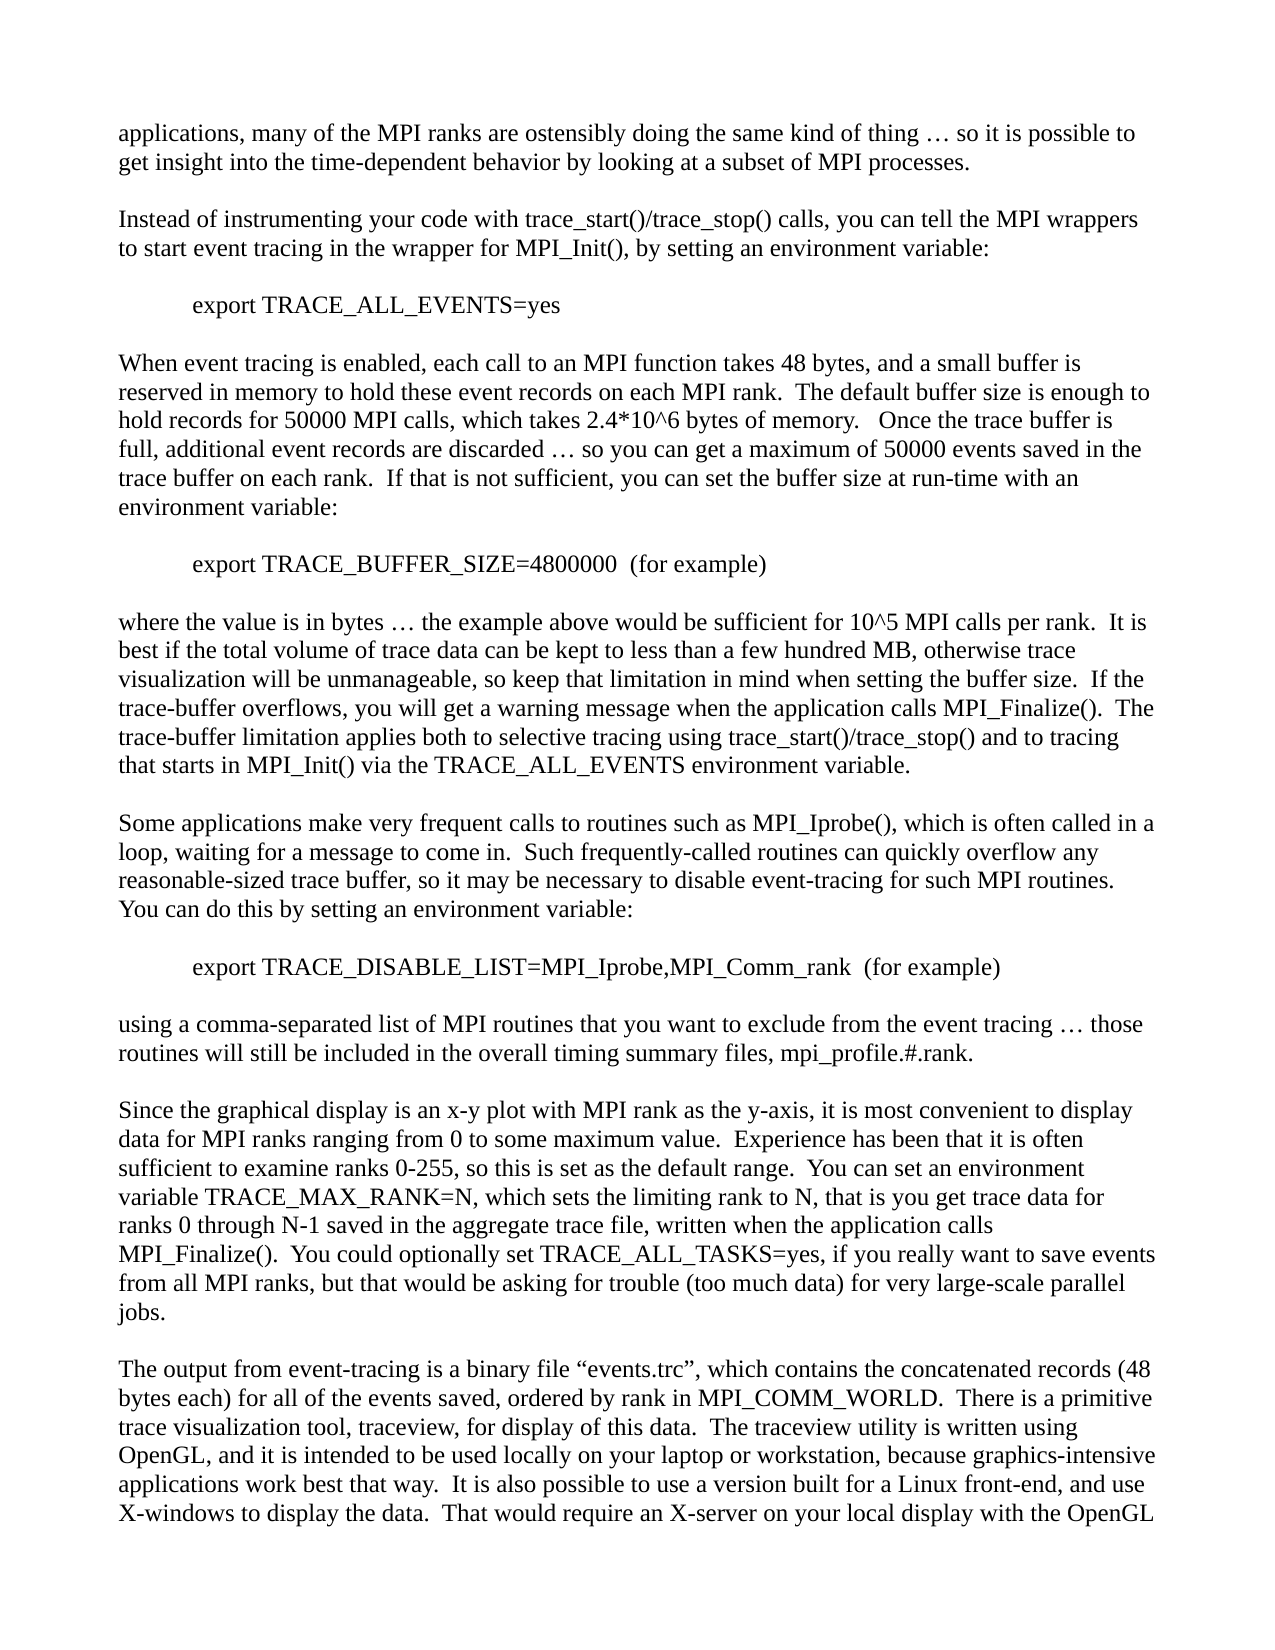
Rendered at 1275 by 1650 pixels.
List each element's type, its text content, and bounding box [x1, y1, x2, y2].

text The output from event-tracing is a binary file “events.trc”, which contains the concatenated records (48 bytes each) for all of the events saved, ordered by rank in MPI_COMM_WORLD. There is a primitive trace visualization tool, traceview, for display of this data. The traceview utility is written using OpenGL, and it is intended to be used locally on your laptop or workstation, because graphics-intensive applications work best that way. It is also possible to use a version built for a Linux front-end, and use X-windows to display the data. That would require an X-server on your local display with the OpenGL [118, 1354, 1157, 1527]
text export TRACE_DISABLE_LIST=MPI_Iprobe,MPI_Comm_rank (for example) [118, 952, 1157, 981]
text Instead of instrumenting your code with trace_start()/trace_stop() calls, you can tell the MPI wrappers to start event tracing in the wrapper for MPI_Init(), by setting an environment variable: [118, 204, 1157, 262]
text Some applications make very frequent calls to routines such as MPI_Iprobe(), which is often called in a loop, waiting for a message to come in. Such frequently-called routines can quickly overflow any reasonable-sized trace buffer, so it may be necessary to disable event-tracing for such MPI routines. You can do this by setting an environment variable: [118, 808, 1157, 923]
text where the value is in bytes … the example above would be sufficient for 10^5 MPI calls per rank. It is best if the total volume of trace data can be kept to less than a few hundred MB, otherwise trace visualization will be unmanageable, so keep that limitation in mind when setting the buffer size. If the trace-buffer overflows, you will get a warning message when the application calls MPI_Finalize(). The trace-buffer limitation applies both to selective tracing using trace_start()/trace_stop() and to tracing that starts in MPI_Init() via the TRACE_ALL_EVENTS environment variable. [118, 607, 1157, 779]
text applications, many of the MPI ranks are ostensibly doing the same kind of thing … so it is possible to get insight into the time-dependent behavior by looking at a subset of MPI processes. [118, 118, 1157, 176]
text using a comma-separated list of MPI routines that you want to exclude from the event tracing … those routines will still be included in the overall timing summary files, mpi_profile.#.rank. [118, 1009, 1157, 1067]
text export TRACE_ALL_EVENTS=yes [118, 291, 1157, 319]
text Since the graphical display is an x-y plot with MPI rank as the y-axis, it is most convenient to display data for MPI ranks ranging from 0 to some maximum value. Experience has been that it is often sufficient to examine ranks 0-255, so this is set as the default range. You can set an environment variable TRACE_MAX_RANK=N, which sets the limiting rank to N, that is you get trace data for ranks 0 through N-1 saved in the aggregate trace file, written when the application calls MPI_Finalize(). You could optionally set TRACE_ALL_TASKS=yes, if you really want to save events from all MPI ranks, but that would be asking for trouble (too much data) for very large-scale parallel jobs. [118, 1096, 1157, 1326]
text When event tracing is enabled, each call to an MPI function takes 48 bytes, and a small buffer is reserved in memory to hold these event records on each MPI rank. The default buffer size is enough to hold records for 50000 MPI calls, which takes 2.4*10^6 bytes of memory. Once the trace buffer is full, additional event records are discarded … so you can get a maximum of 50000 events saved in the trace buffer on each rank. If that is not sufficient, you can set the buffer size at run-time with an environment variable: [118, 348, 1157, 521]
text export TRACE_BUFFER_SIZE=4800000 (for example) [118, 549, 1157, 578]
